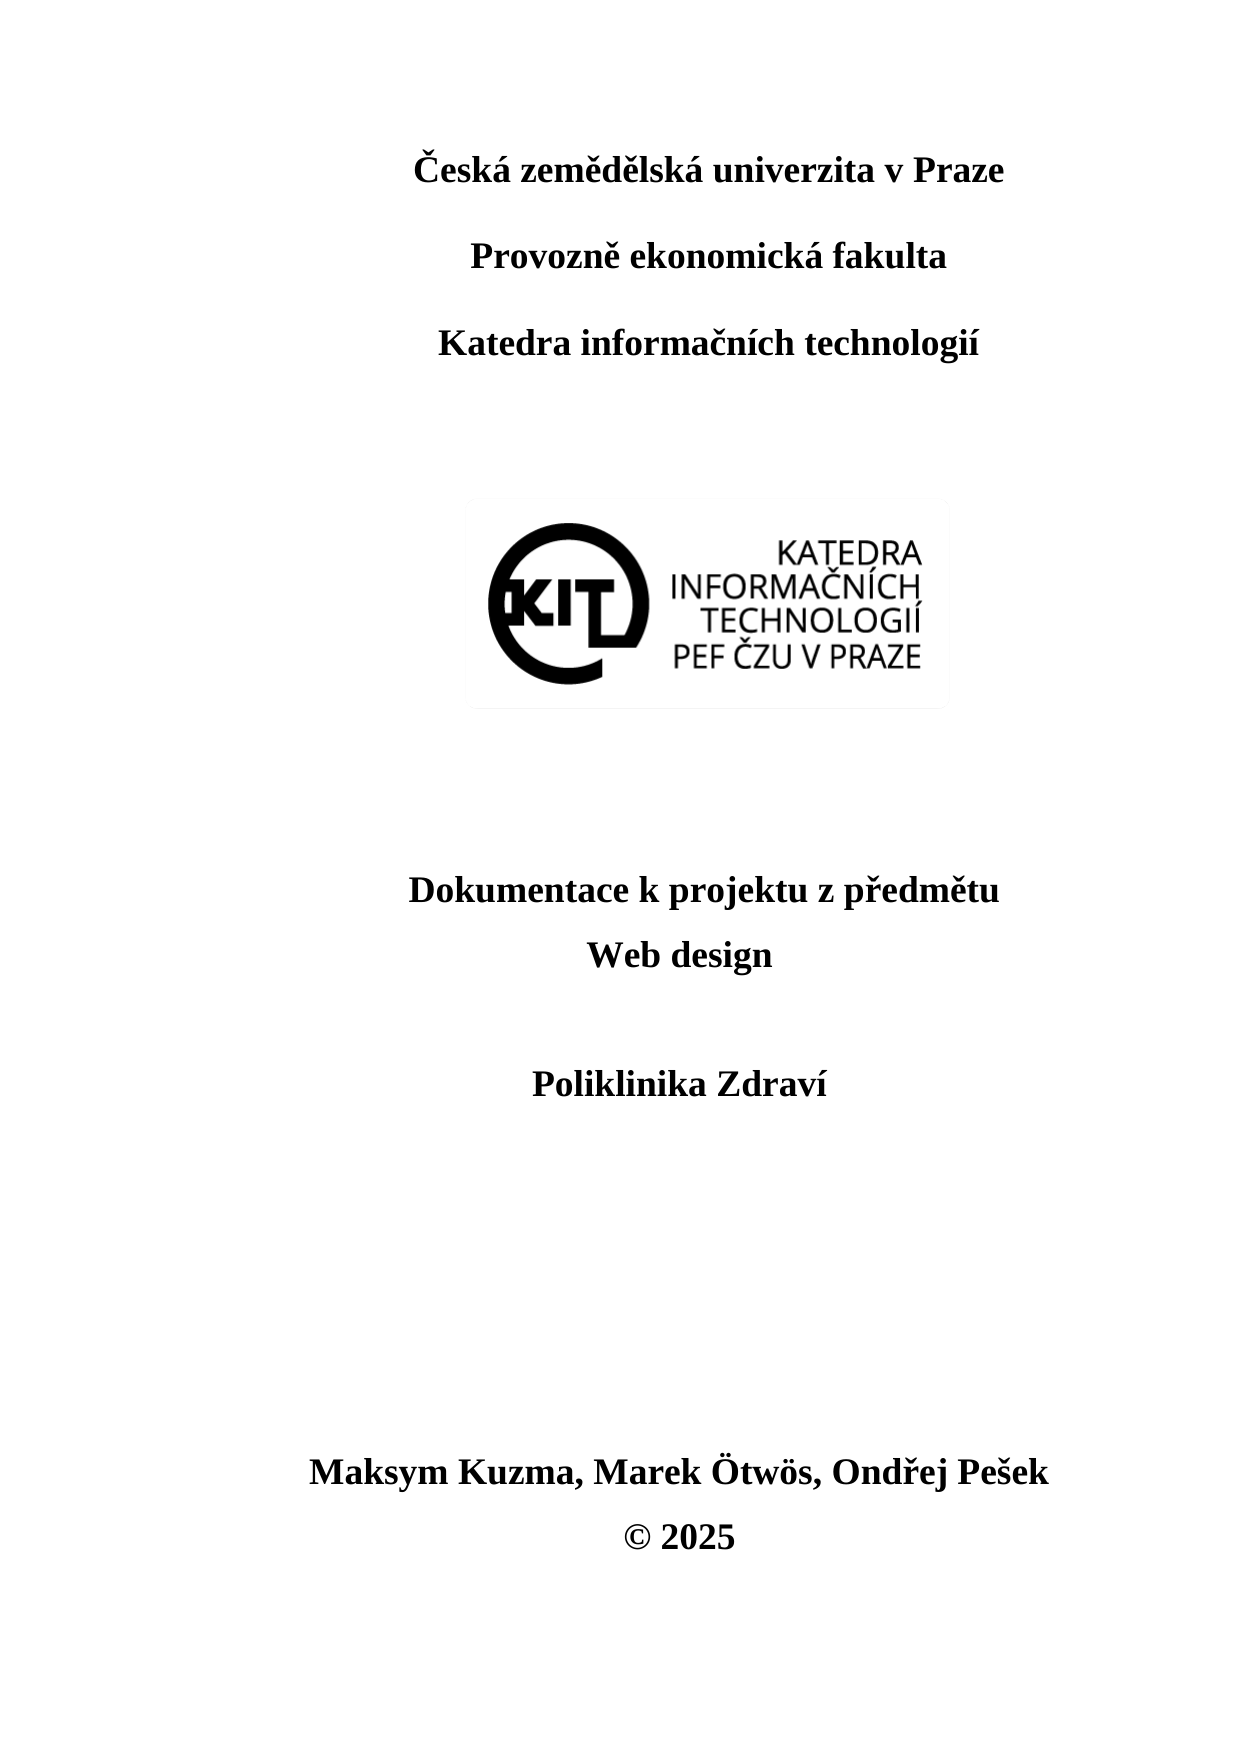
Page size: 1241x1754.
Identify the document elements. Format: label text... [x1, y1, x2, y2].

text Dokumentace k projektu z předmětu Web design [207, 868, 1152, 975]
text © 2025 [207, 1514, 1152, 1558]
text Provozně ekonomická fakulta [207, 234, 1152, 277]
text Poliklinika Zdraví [207, 1062, 1152, 1105]
text Maksym Kuzma, Marek Ötwös, Ondřej Pešek [207, 1450, 1152, 1493]
text Katedra informačních technologií [207, 320, 1152, 363]
text Česká zemědělská univerzita v Praze [207, 148, 1152, 191]
picture [458, 492, 959, 717]
